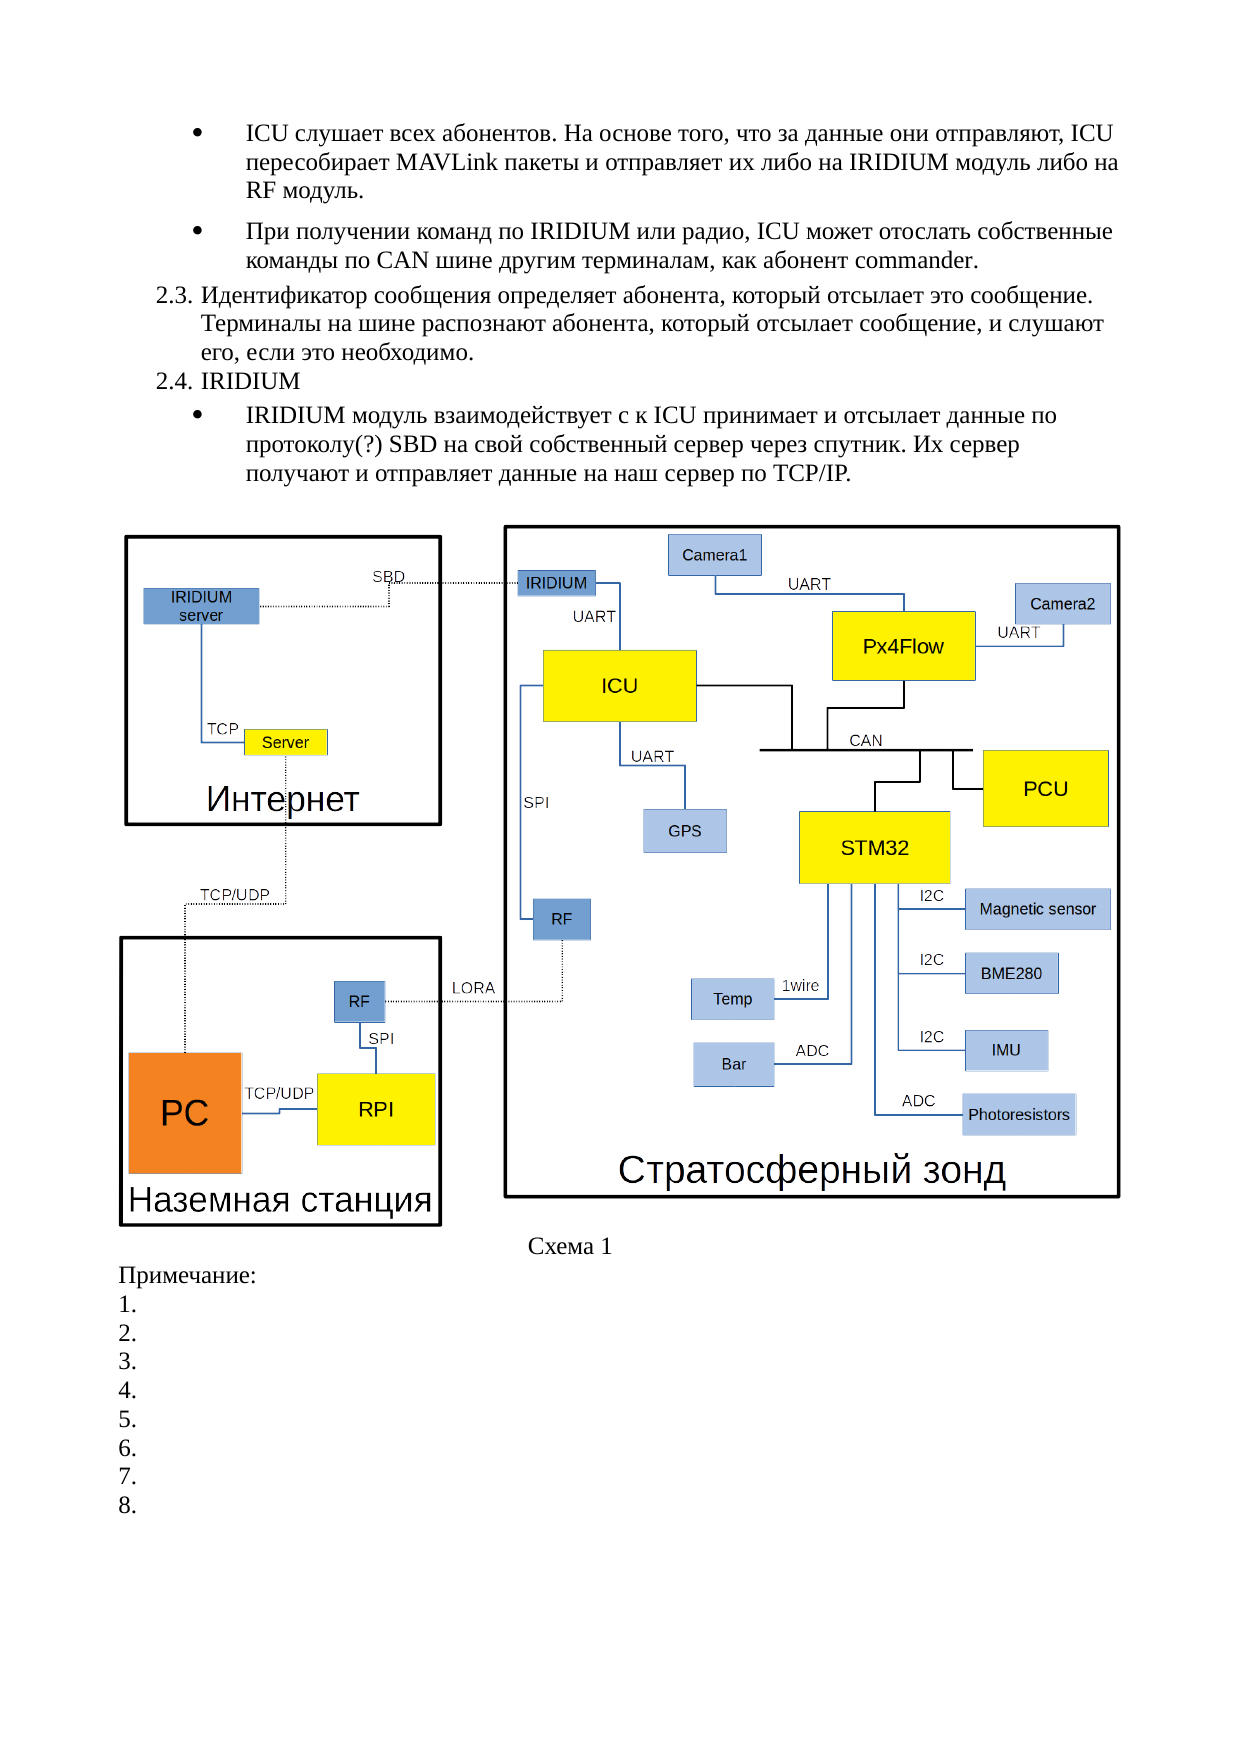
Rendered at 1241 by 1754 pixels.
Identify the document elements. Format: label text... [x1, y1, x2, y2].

text 5. [118, 1404, 1122, 1433]
list ICU слушает всех абонентов. На основе того, что за данные они отправляют, ICU пересобирает MAVLink пакеты и отправляет их либо на IRIDIUM модуль либо на RF модуль. [193, 118, 1122, 204]
text 7. [118, 1461, 1122, 1490]
text 3. [118, 1346, 1122, 1375]
text 4. [118, 1375, 1122, 1404]
text 1. [118, 1289, 1122, 1318]
list IRIDIUM [156, 366, 1122, 395]
list Идентификатор сообщения определяет абонента, который отсылает это сообщение. Терминалы на шине распознают абонента, который отсылает сообщение, и слушают его, если это необходимо. [156, 280, 1122, 366]
list IRIDIUM модуль взаимодействует с к ICU принимает и отсылает данные по протоколу(?) SBD на свой собственный сервер через спутник. Их сервер получают и отправляет данные на наш сервер по TCP/IP. [193, 401, 1122, 487]
text 8. [118, 1490, 1122, 1519]
text Примечание: [118, 1260, 1122, 1289]
text 6. [118, 1433, 1122, 1461]
text 2. [118, 1318, 1122, 1346]
list При получении команд по IRIDIUM или радио, ICU может отослать собственные команды по CAN шине другим терминалам, как абонент commander. [193, 216, 1122, 274]
picture [118, 521, 1123, 1232]
